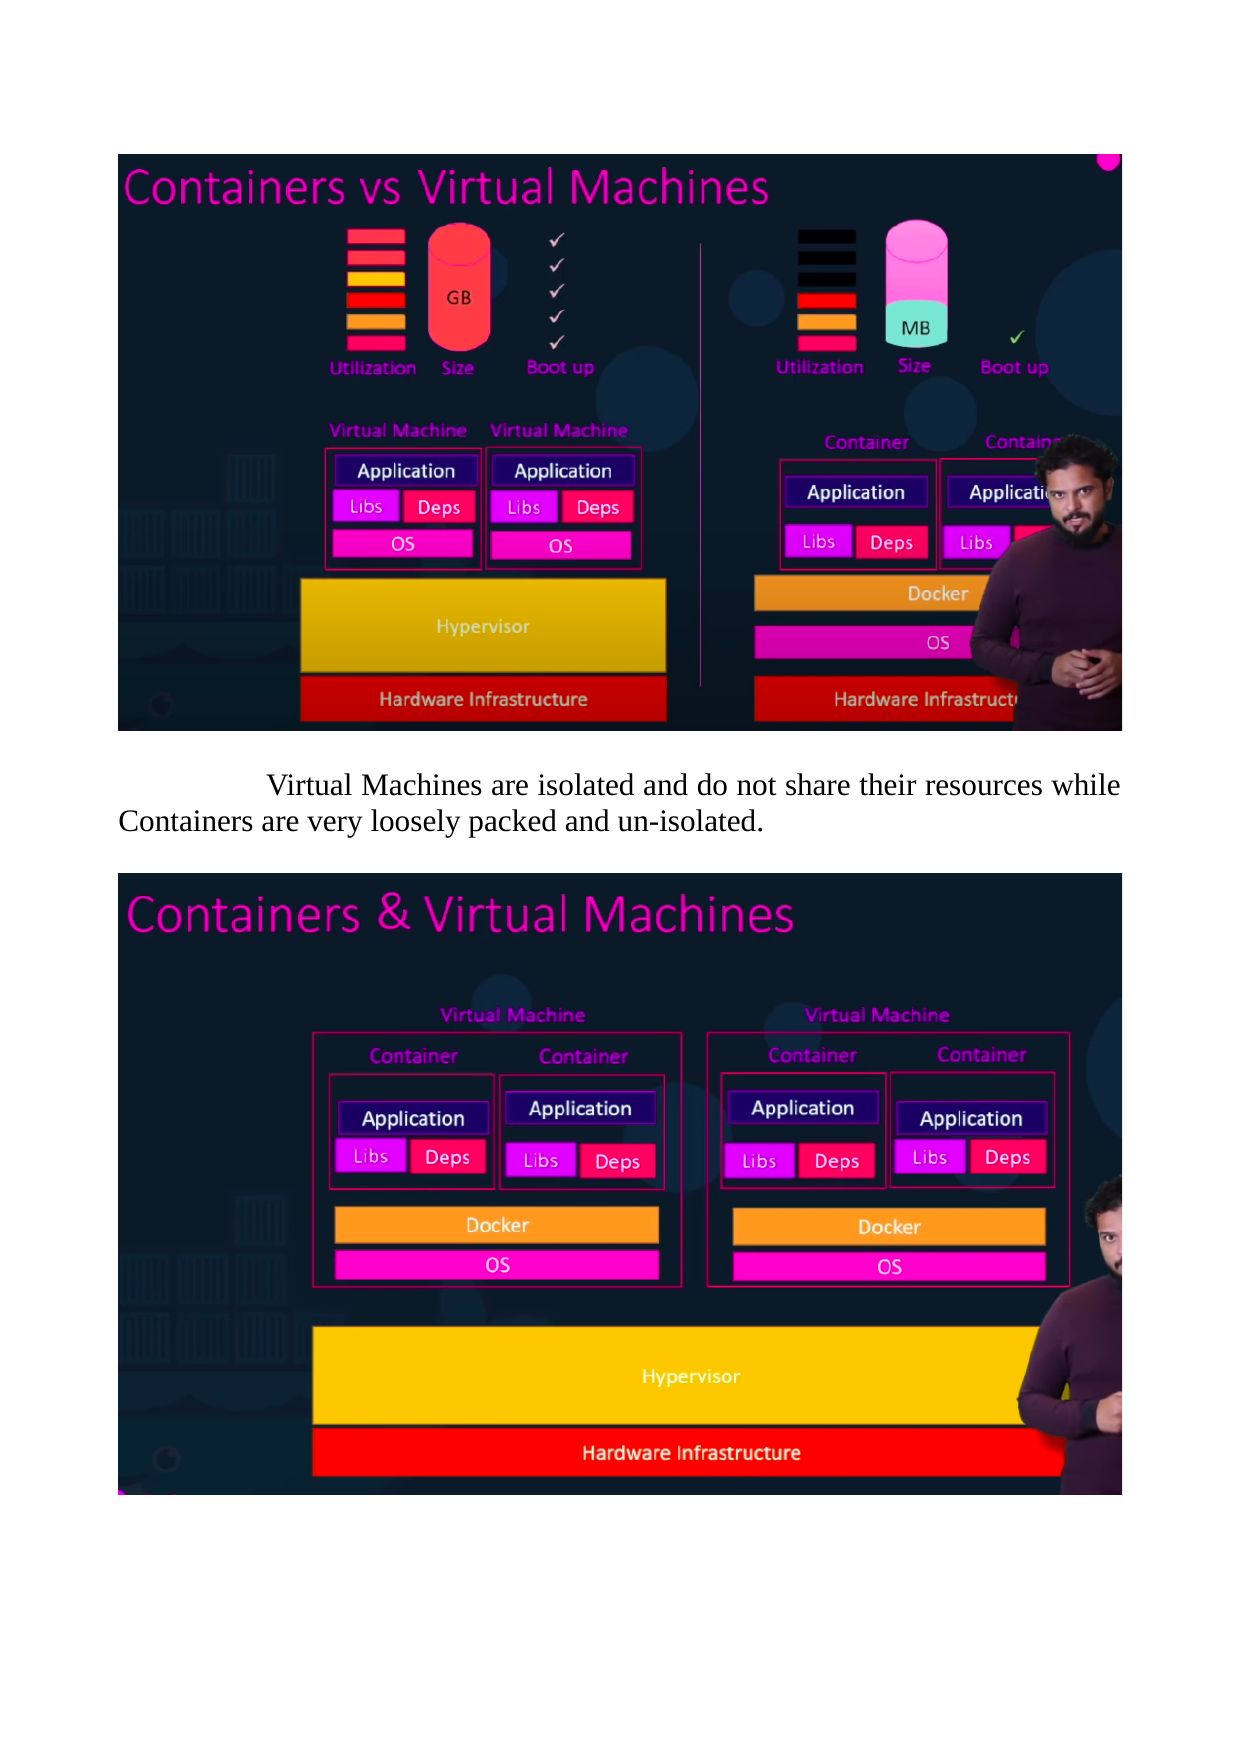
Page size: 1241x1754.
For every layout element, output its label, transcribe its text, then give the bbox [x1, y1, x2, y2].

picture [118, 873, 1123, 1495]
picture [118, 154, 1123, 731]
text Virtual Machines are isolated and do not share their resources while Containers are very loosely packed and un-isolated. [118, 731, 1122, 838]
